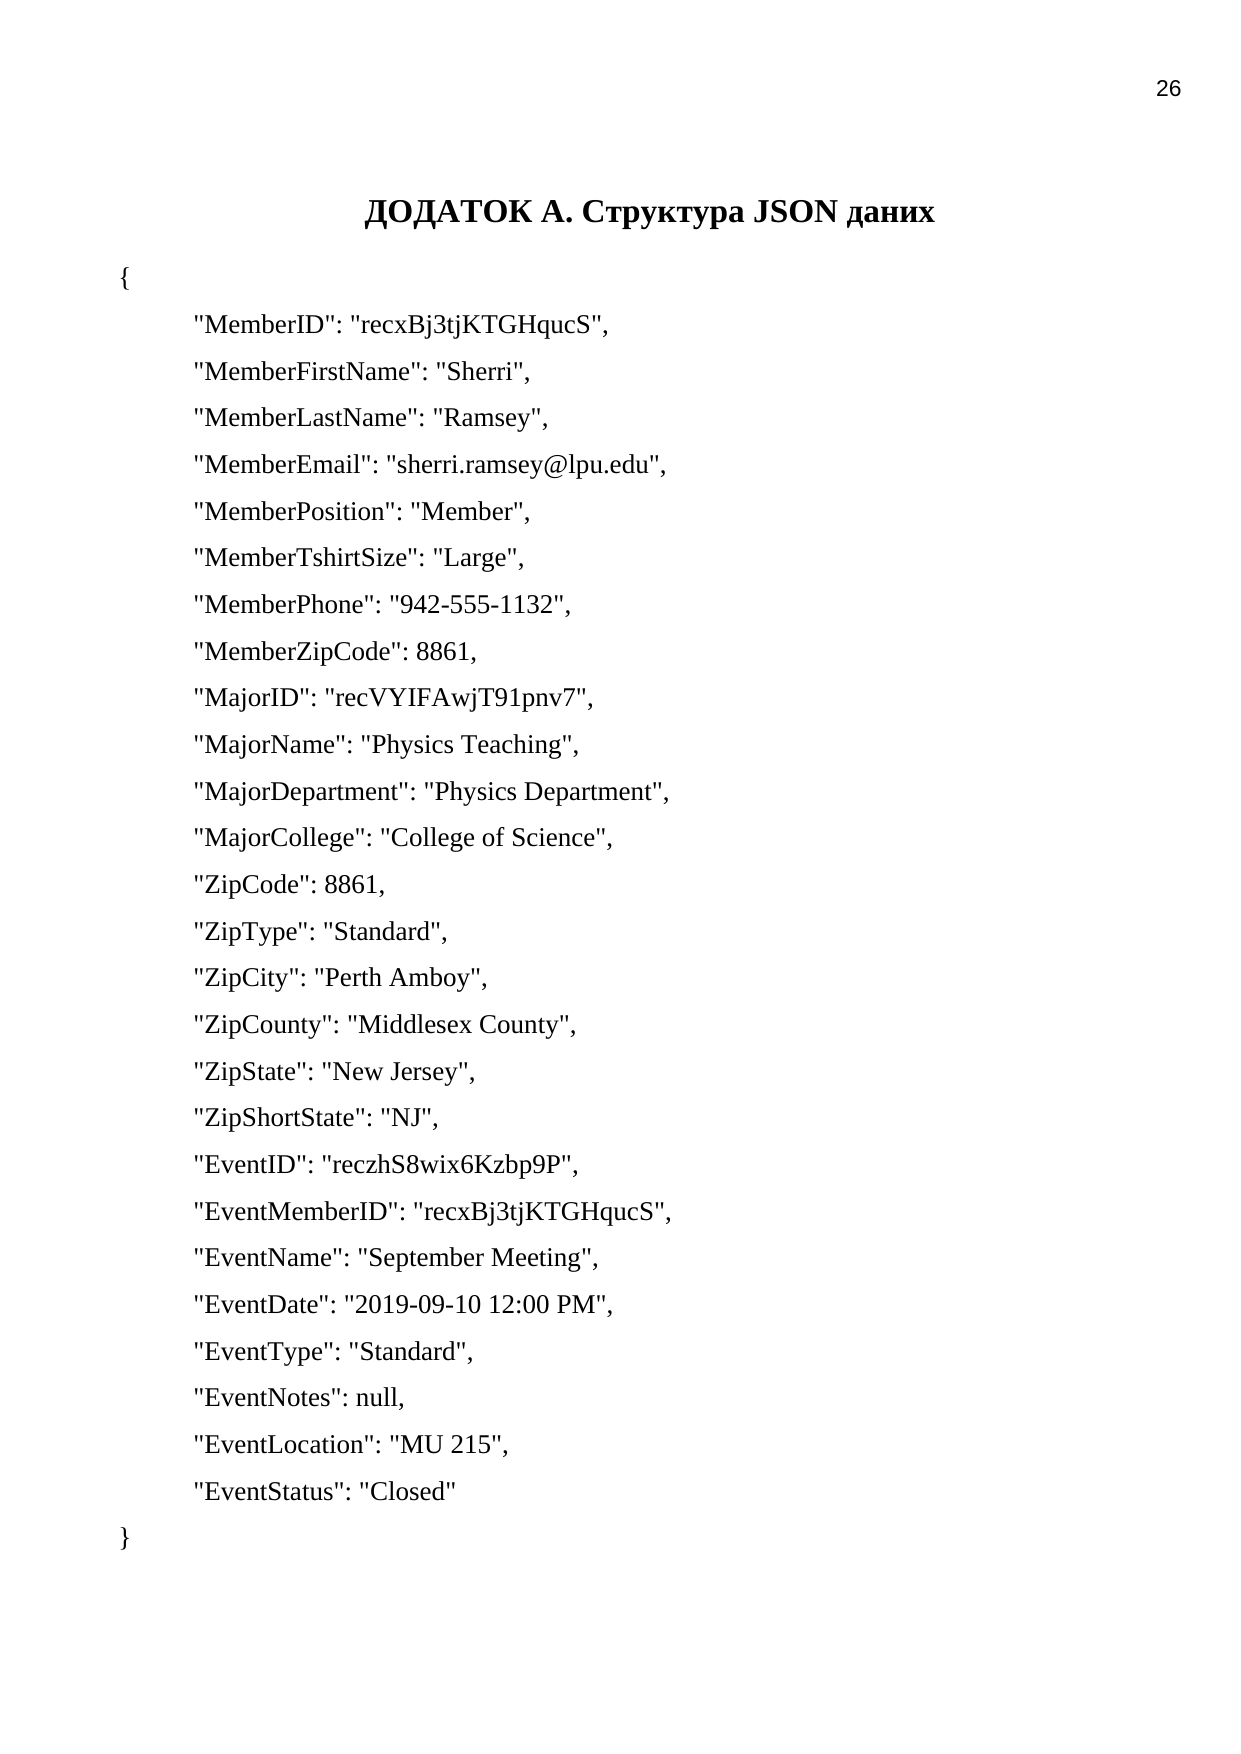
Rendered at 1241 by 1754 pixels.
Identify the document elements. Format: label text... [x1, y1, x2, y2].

text ДОДАТОК А. Структура JSON даних [118, 192, 1181, 230]
text "MemberEmail": "sherri.ramsey@lpu.edu", [118, 448, 1181, 479]
text "EventNotes": null, [118, 1382, 1181, 1413]
text "MemberPhone": "942-555-1132", [118, 588, 1181, 619]
text "MemberTshirtSize": "Large", [118, 542, 1181, 573]
text "ZipCounty": "Middlesex County", [118, 1008, 1181, 1039]
text "MemberID": "recxBj3tjKTGHqucS", [118, 308, 1181, 339]
text "MemberFirstName": "Sherri", [118, 355, 1181, 386]
text "MajorCollege": "College of Science", [118, 822, 1181, 853]
text "ZipType": "Standard", [118, 915, 1181, 946]
text "EventStatus": "Closed" [118, 1475, 1181, 1506]
text "MajorDepartment": "Physics Department", [118, 775, 1181, 806]
text "EventLocation": "MU 215", [118, 1428, 1181, 1459]
text "ZipState": "New Jersey", [118, 1055, 1181, 1086]
text "EventMemberID": "recxBj3tjKTGHqucS", [118, 1195, 1181, 1226]
text "ZipShortState": "NJ", [118, 1102, 1181, 1133]
text "ZipCode": 8861, [118, 868, 1181, 899]
text } [118, 1522, 1181, 1553]
text "MajorID": "recVYIFAwjT91pnv7", [118, 682, 1181, 713]
text "EventName": "September Meeting", [118, 1242, 1181, 1273]
text "EventID": "reczhS8wix6Kzbp9P", [118, 1148, 1181, 1179]
text "MajorName": "Physics Teaching", [118, 728, 1181, 759]
text "MemberPosition": "Member", [118, 495, 1181, 526]
text { [118, 262, 1181, 293]
text "ZipCity": "Perth Amboy", [118, 962, 1181, 993]
text "MemberZipCode": 8861, [118, 635, 1181, 666]
text "EventType": "Standard", [118, 1335, 1181, 1366]
text "EventDate": "2019-09-10 12:00 PM", [118, 1288, 1181, 1319]
text "MemberLastName": "Ramsey", [118, 402, 1181, 433]
